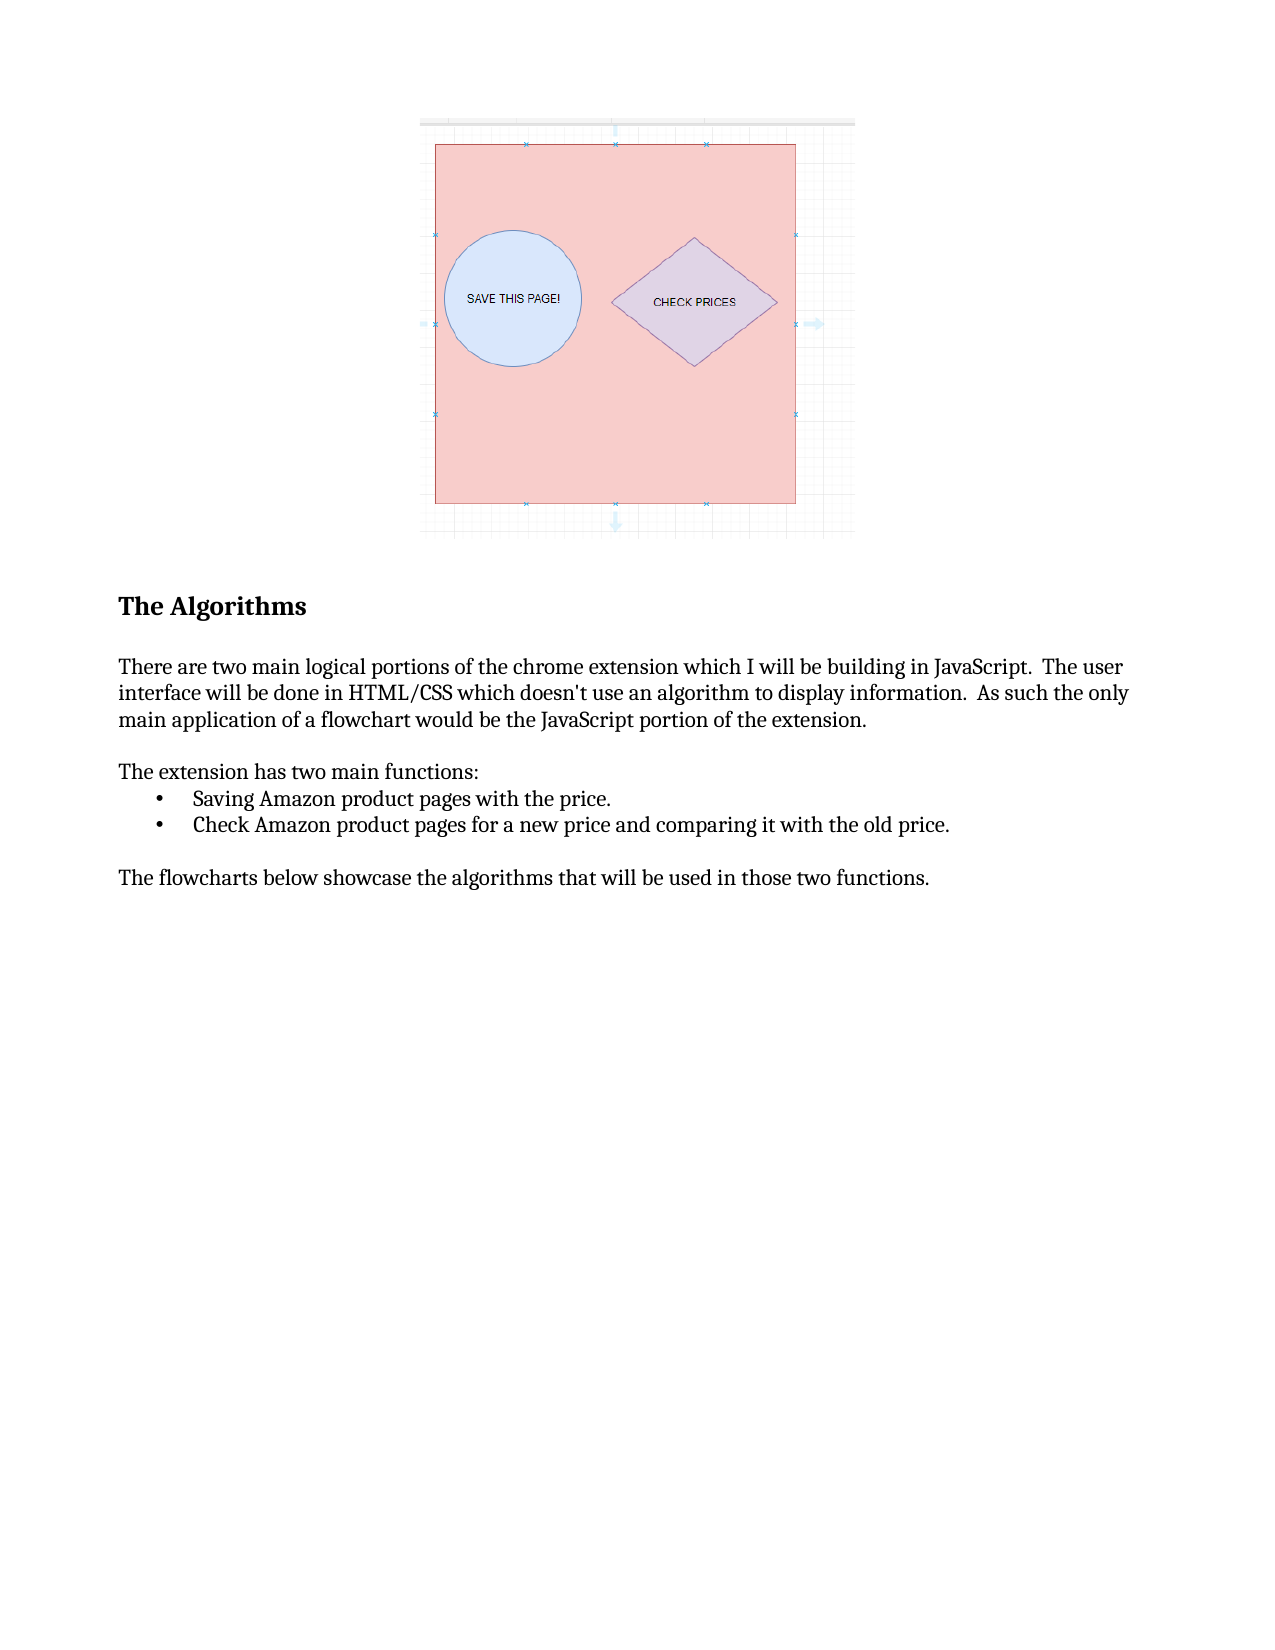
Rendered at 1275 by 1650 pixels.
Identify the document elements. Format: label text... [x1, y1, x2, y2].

text The Algorithms [118, 591, 1157, 623]
text The flowcharts below showcase the algorithms that will be used in those two functions. [118, 864, 1157, 891]
list Check Amazon product pages for a new price and comparing it with the old price. [156, 812, 1157, 838]
text The extension has two main functions: [118, 759, 1157, 786]
list Saving Amazon product pages with the price. [156, 786, 1157, 812]
text There are two main logical portions of the chrome extension which I will be building in JavaScript. The user interface will be done in HTML/CSS which doesn't use an algorithm to display information. As such the only main application of a flowchart would be the JavaScript portion of the extension. [118, 654, 1157, 733]
picture [419, 118, 856, 539]
